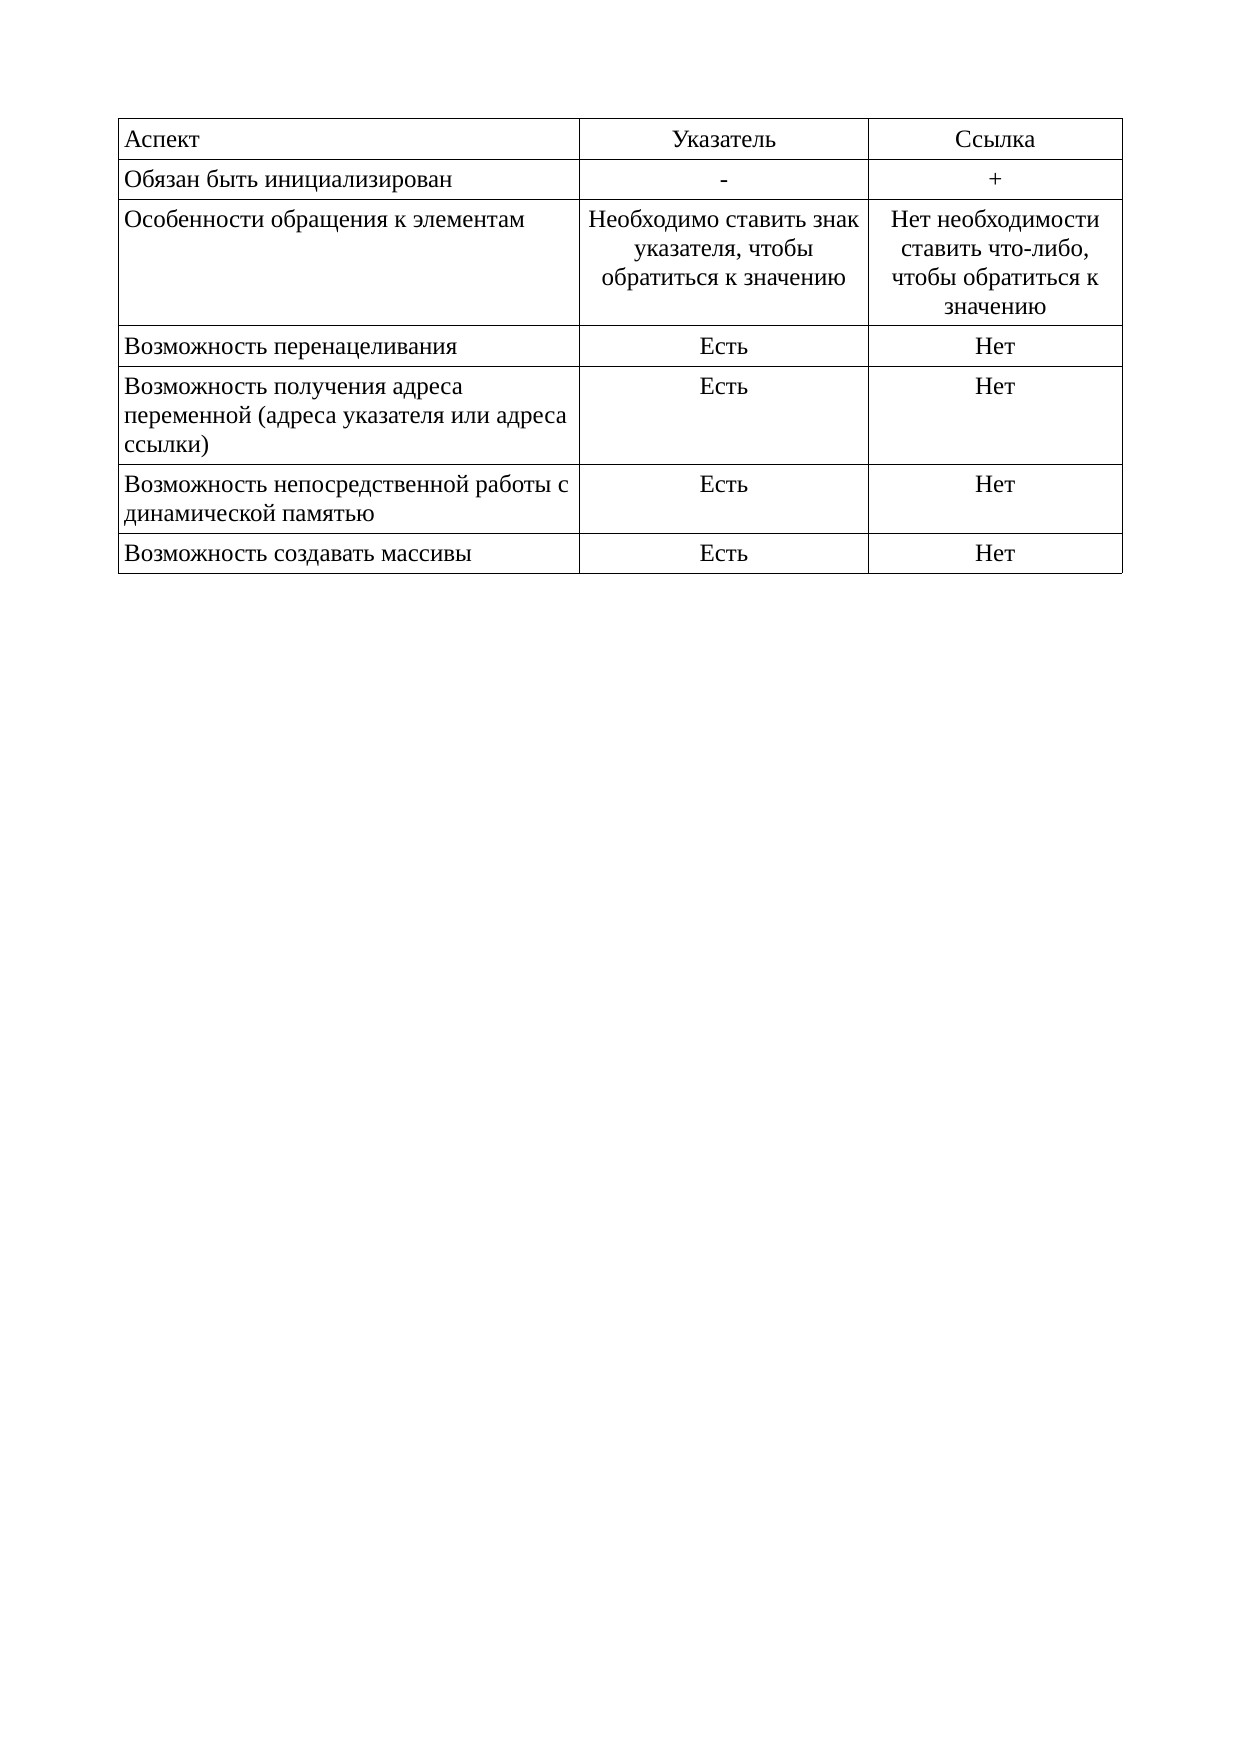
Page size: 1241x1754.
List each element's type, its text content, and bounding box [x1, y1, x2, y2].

table_cell Необходимо ставить знак указателя, чтобы обратиться к значению [580, 200, 868, 325]
table_cell Возможность создавать массивы [119, 534, 579, 573]
table_cell Нет [869, 534, 1122, 573]
table_cell Есть [580, 367, 868, 463]
table_cell Нет [869, 465, 1122, 532]
table_cell Возможность перенацеливания [119, 326, 579, 366]
table_cell - [580, 160, 868, 199]
table_cell Нет [869, 367, 1122, 463]
table_header Аспект [119, 119, 579, 158]
table_cell Обязан быть инициализирован [119, 160, 579, 199]
table_cell Есть [580, 534, 868, 573]
table_header Указатель [580, 119, 868, 158]
table_cell Есть [580, 326, 868, 366]
table_header Ссылка [869, 119, 1122, 158]
table_cell Особенности обращения к элементам [119, 200, 579, 325]
table_cell + [869, 160, 1122, 199]
table_cell Есть [580, 465, 868, 532]
table_cell Нет [869, 326, 1122, 366]
table_cell Возможность получения адреса переменной (адреса указателя или адреса ссылки) [119, 367, 579, 463]
table_cell Возможность непосредственной работы с динамической памятью [119, 465, 579, 532]
table_cell Нет необходимости ставить что-либо, чтобы обратиться к значению [869, 200, 1122, 325]
